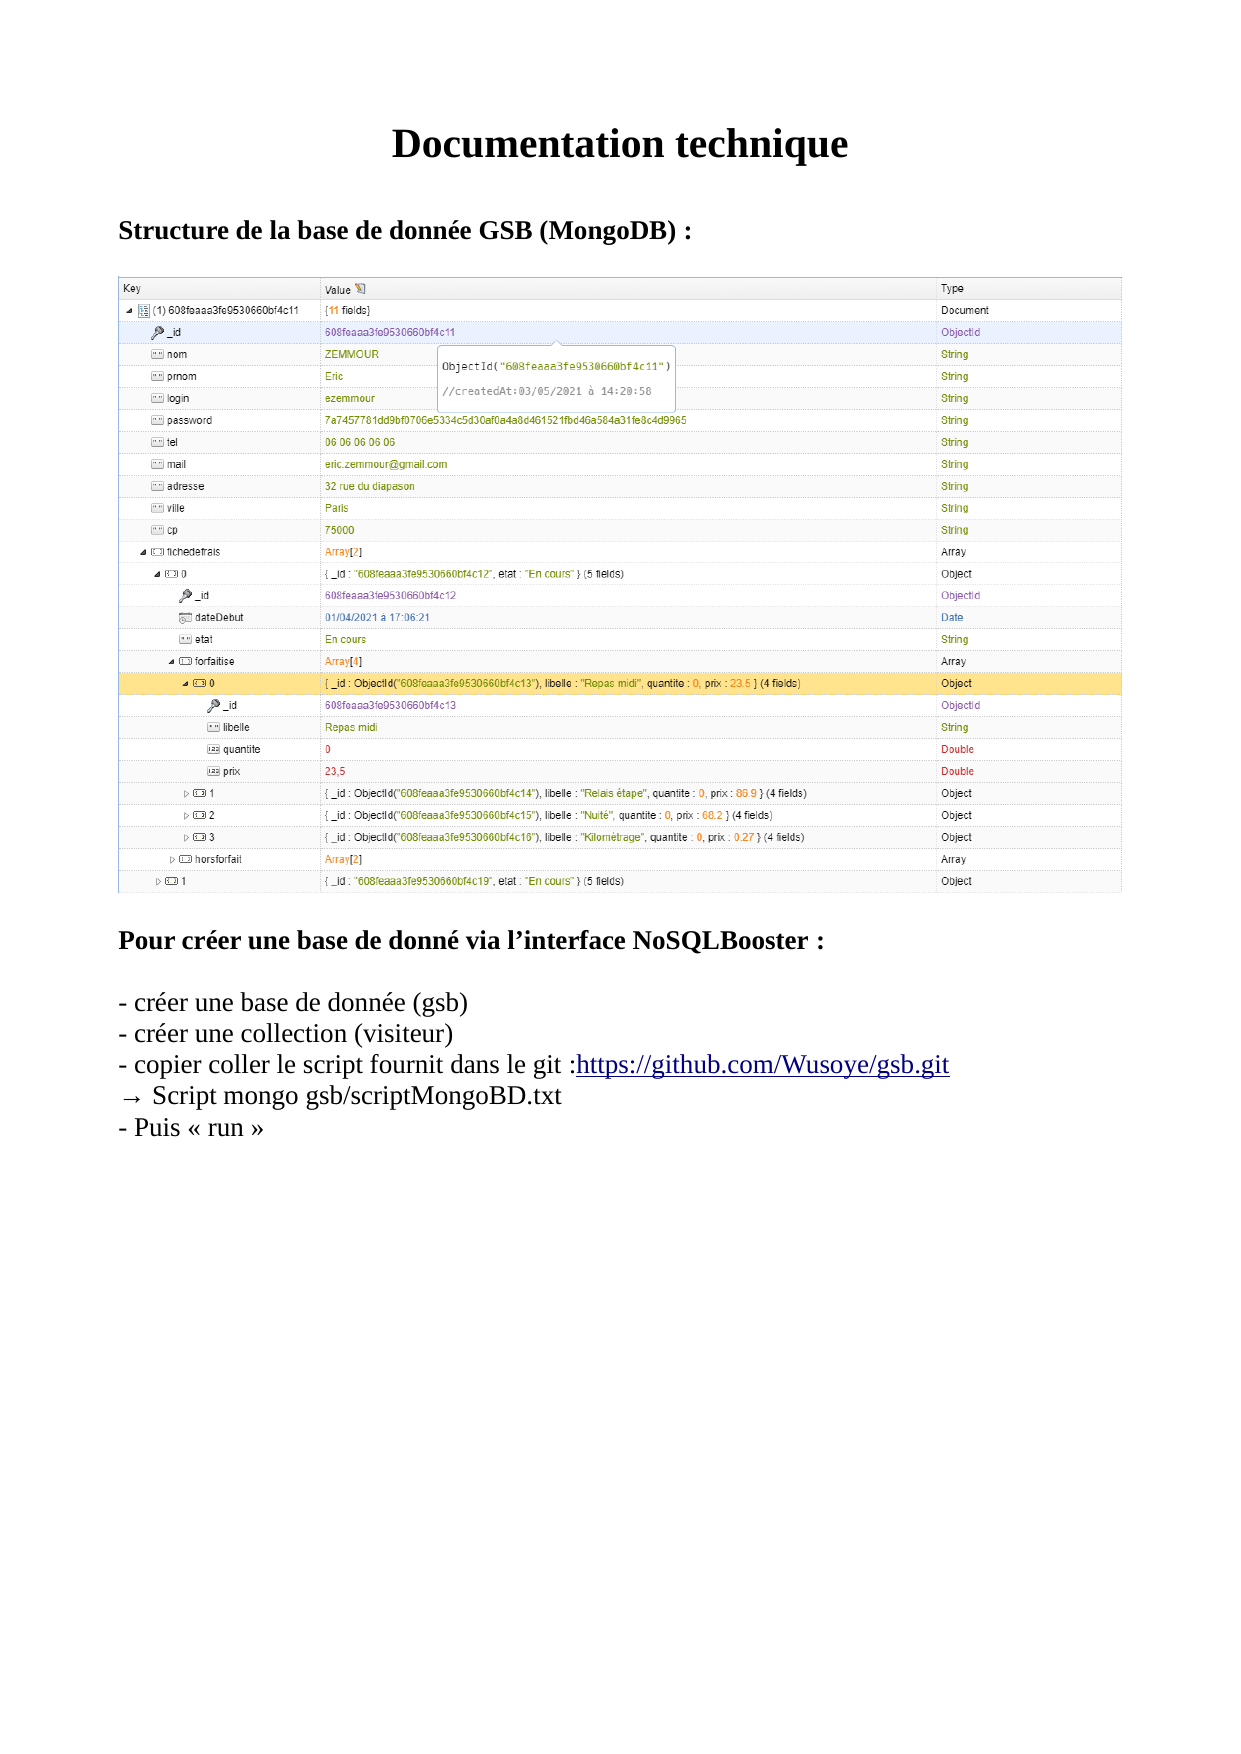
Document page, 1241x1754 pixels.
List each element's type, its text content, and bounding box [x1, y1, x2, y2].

text Documentation technique [118, 118, 1122, 166]
text Pour créer une base de donné via l’interface NoSQLBooster : [118, 924, 1122, 955]
picture [118, 276, 1123, 893]
text Structure de la base de donnée GSB (MongoDB) : [118, 214, 1122, 245]
text - Puis « run » [118, 1111, 1122, 1142]
text → Script mongo gsb/scriptMongoBD.txt [118, 1079, 1122, 1111]
text - créer une collection (visiteur) [118, 1017, 1122, 1048]
text - créer une base de donnée (gsb) [118, 986, 1122, 1017]
text - copier coller le script fournit dans le git :https://github.com/Wusoye/gsb.git [118, 1048, 1122, 1079]
